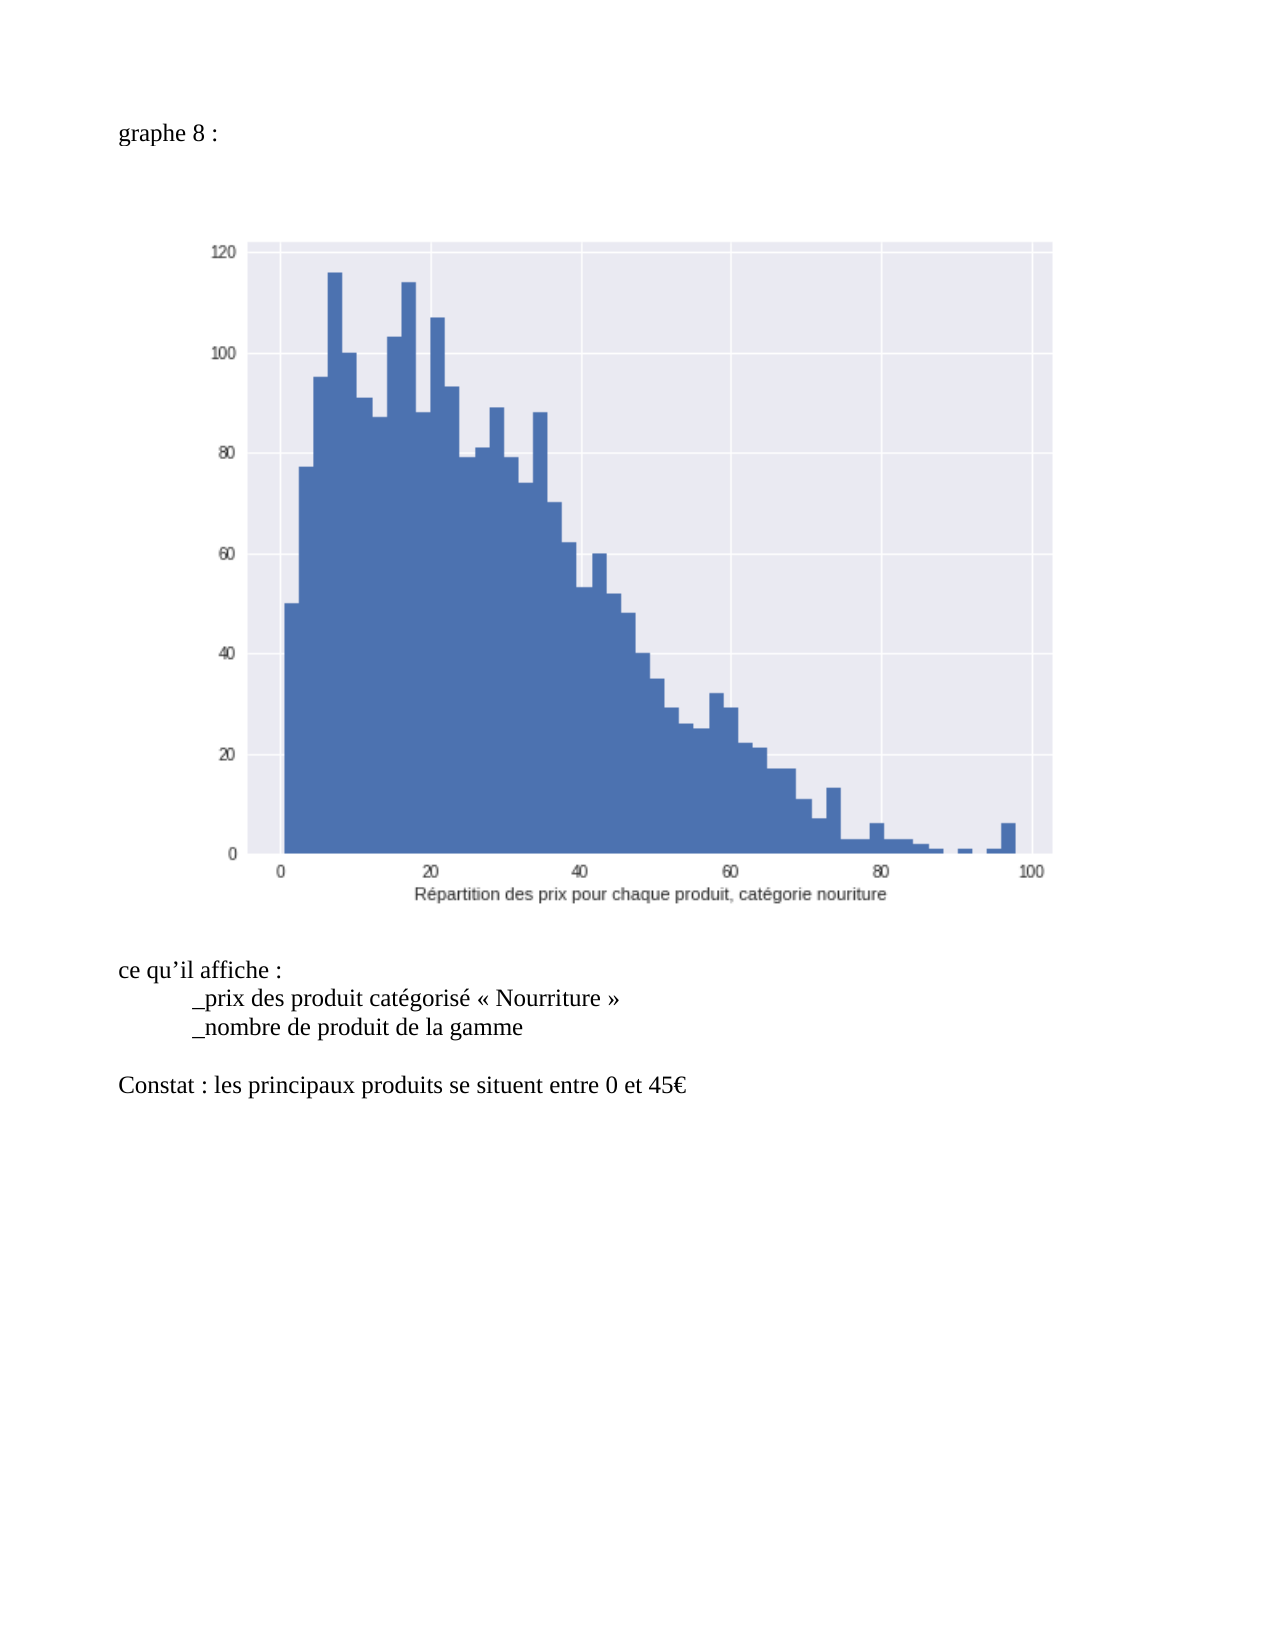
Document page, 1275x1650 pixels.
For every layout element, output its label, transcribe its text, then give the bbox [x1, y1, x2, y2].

text _prix des produit catégorisé « Nourriture » [118, 983, 1157, 1012]
text _nombre de produit de la gamme [118, 1012, 1157, 1041]
text graphe 8 : [118, 118, 1157, 146]
picture [118, 146, 1157, 955]
text ce qu’il affiche : [118, 955, 1157, 983]
text Constat : les principaux produits se situent entre 0 et 45€ [118, 1070, 1157, 1098]
